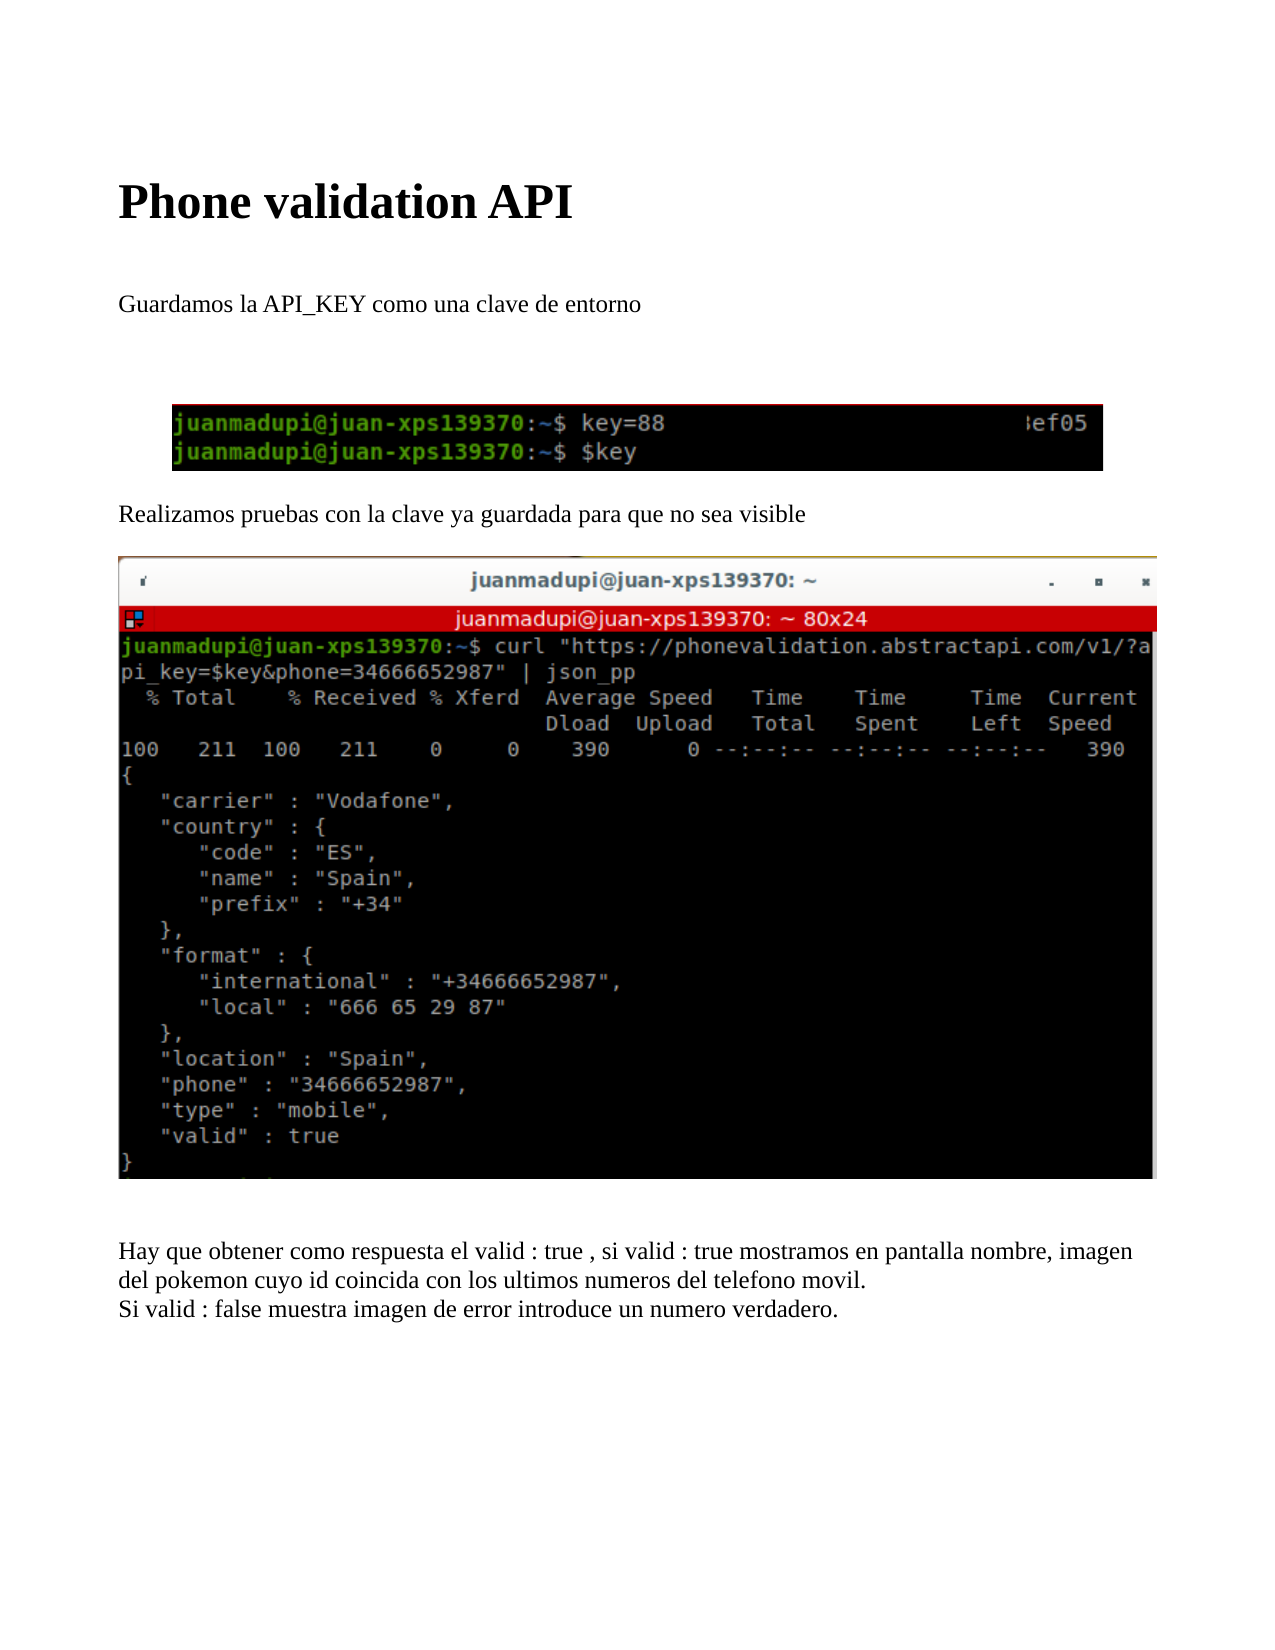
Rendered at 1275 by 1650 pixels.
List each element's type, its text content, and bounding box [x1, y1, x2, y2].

picture [118, 556, 1157, 1179]
subtitle Phone validation API [118, 172, 1157, 229]
text Si valid : false muestra imagen de error introduce un numero verdadero. [118, 1294, 1157, 1322]
text Guardamos la API_KEY como una clave de entorno [118, 289, 1157, 318]
text Realizamos pruebas con la clave ya guardada para que no sea visible [118, 499, 1157, 528]
picture [172, 404, 1104, 471]
text Hay que obtener como respuesta el valid : true , si valid : true mostramos en pantalla nombre, imagen del pokemon cuyo id coincida con los ultimos numeros del telefono movil. [118, 1236, 1157, 1294]
